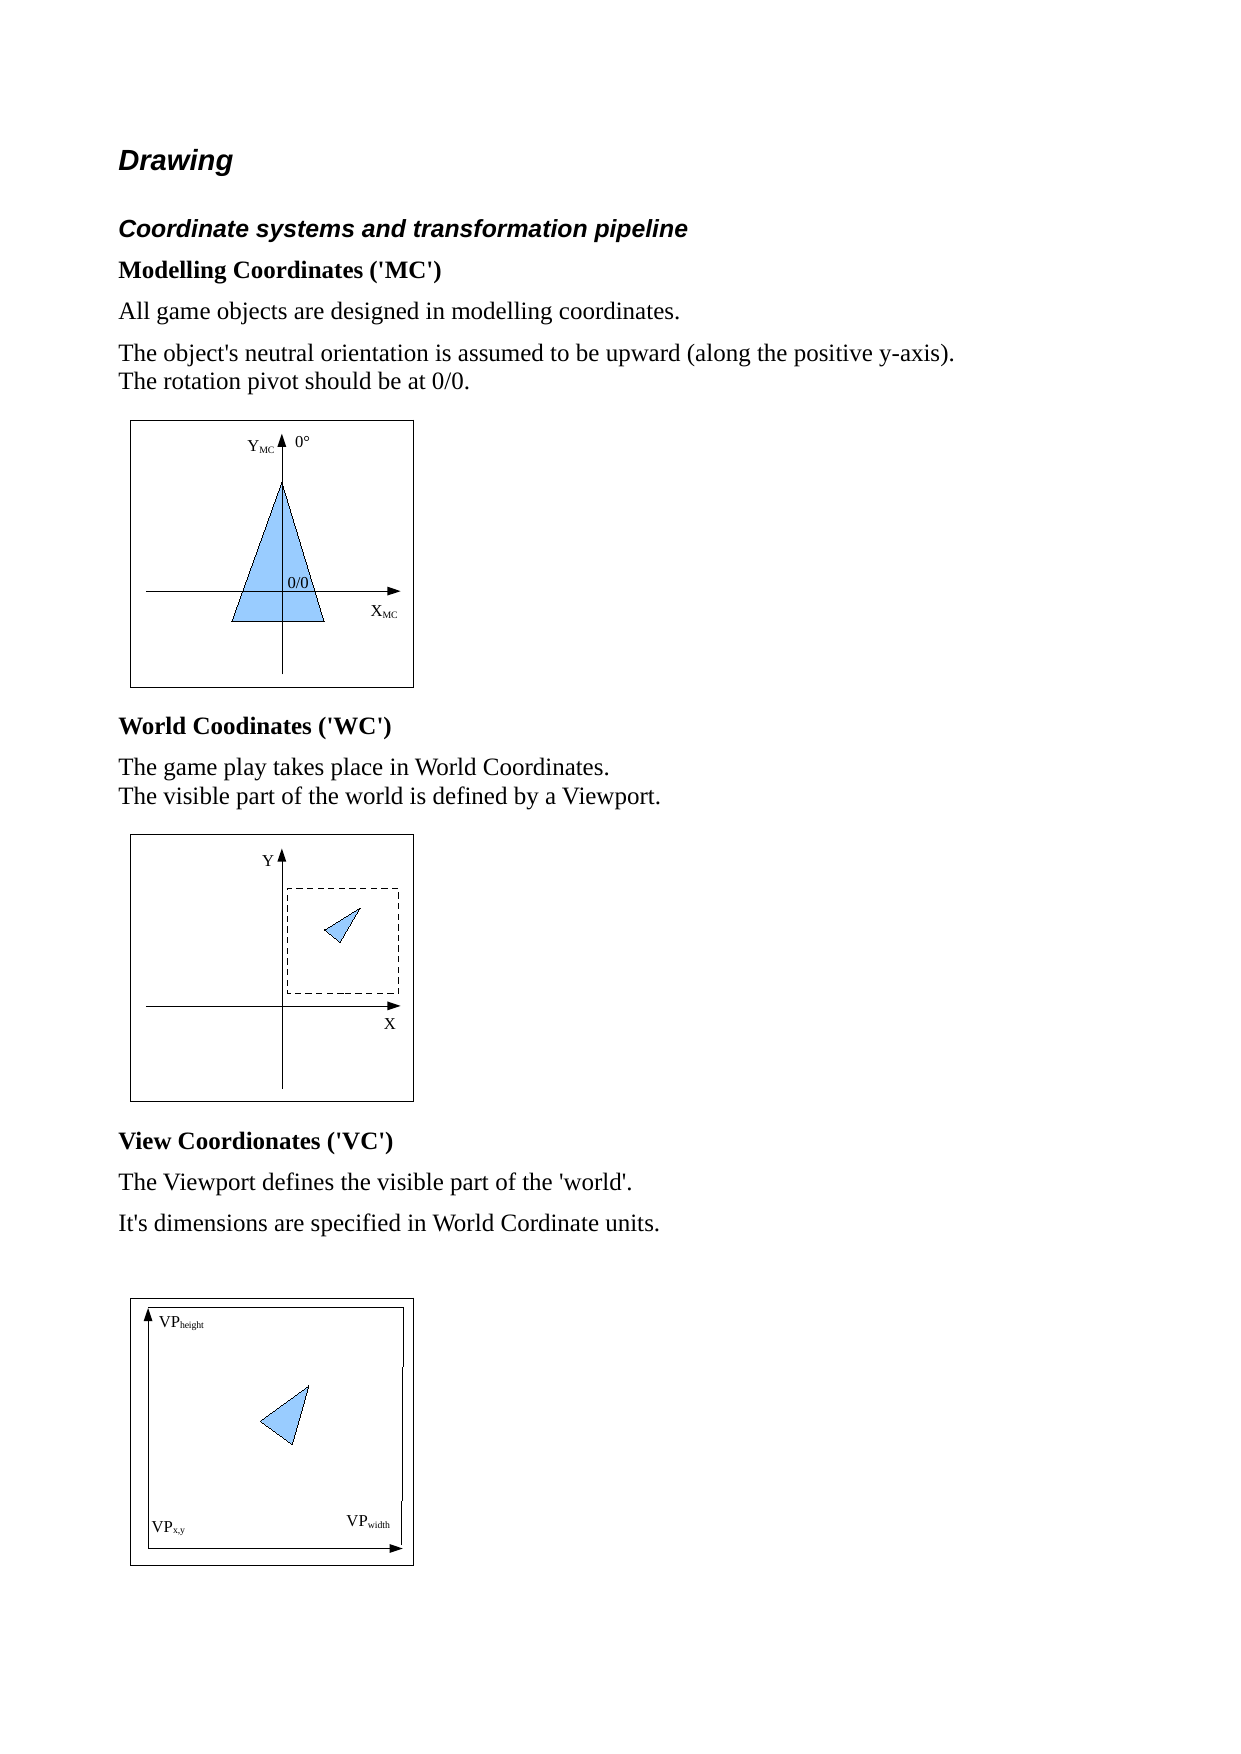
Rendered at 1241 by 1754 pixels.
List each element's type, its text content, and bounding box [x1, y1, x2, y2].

subtitle Coordinate systems and transformation pipeline [118, 214, 1122, 243]
text It's dimensions are specified in World Cordinate units. [118, 1208, 1122, 1237]
text All game objects are designed in modelling coordinates. [118, 296, 1122, 325]
text The object's neutral orientation is assumed to be upward (along the positive y-axis). The rotation pivot should be at 0/0. [118, 338, 1122, 395]
text Modelling Coordinates ('MC') [118, 255, 1122, 284]
subtitle Drawing [118, 143, 1122, 177]
text The Viewport defines the visible part of the 'world'. [118, 1167, 1122, 1196]
text The game play takes place in World Coordinates. The visible part of the world is defined by a Viewport. [118, 752, 1122, 810]
text World Coodinates ('WC') [118, 711, 1122, 740]
text View Coordionates ('VC') [118, 1126, 1122, 1155]
